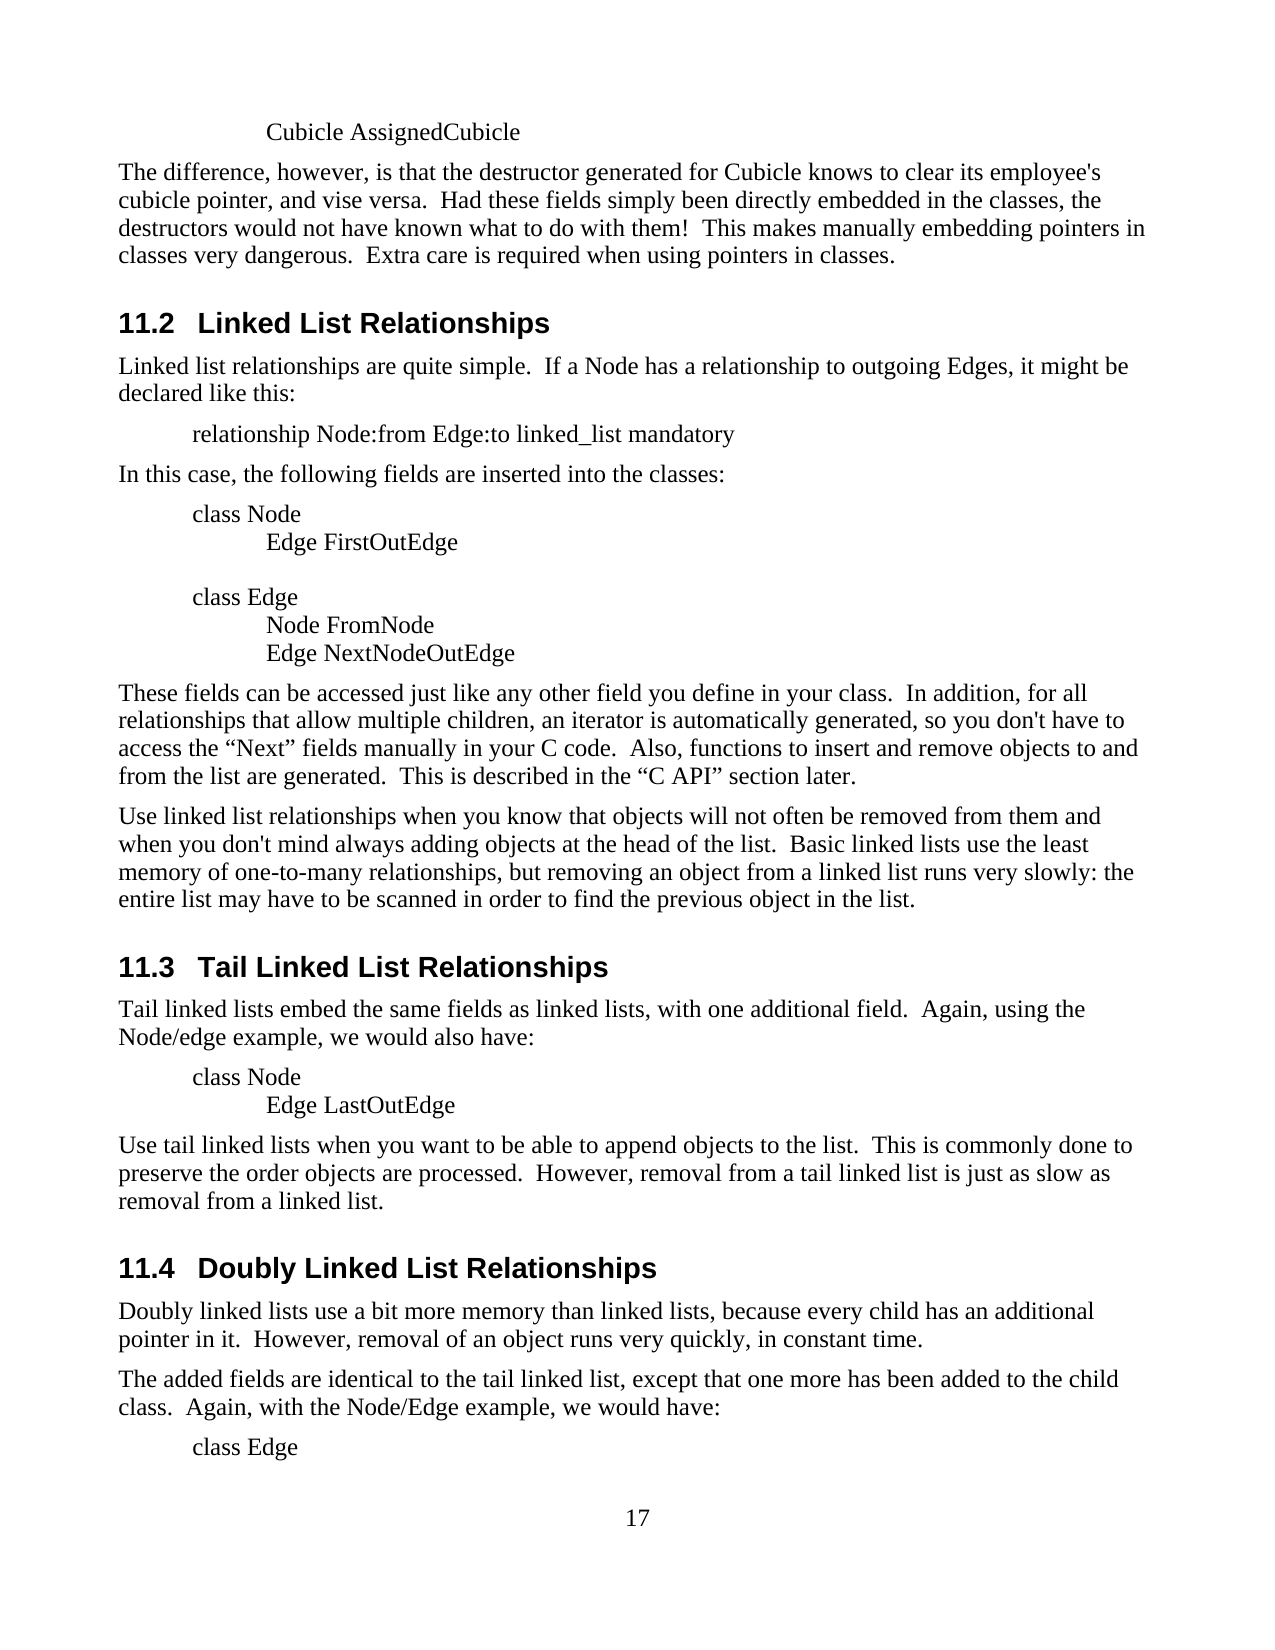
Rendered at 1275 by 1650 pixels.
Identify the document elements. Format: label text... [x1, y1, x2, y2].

subtitle Doubly Linked List Relationships [118, 1252, 1157, 1285]
text Edge LastOutEdge [118, 1091, 1157, 1119]
text Node FromNode [118, 611, 1157, 639]
text The added fields are identical to the tail linked list, except that one more has been added to the child class. Again, with the Node/Edge example, we would have: [118, 1365, 1157, 1421]
text These fields can be accessed just like any other field you define in your class. In addition, for all relationships that allow multiple children, an iterator is automatically generated, so you don't have to access the “Next” fields manually in your C code. Also, functions to insert and remove objects to and from the list are generated. This is described in the “C API” section later. [118, 679, 1157, 790]
text Use tail linked lists when you want to be able to append objects to the list. This is commonly done to preserve the order objects are processed. However, removal from a tail linked list is just as slow as removal from a linked list. [118, 1131, 1157, 1214]
text class Node [118, 500, 1157, 528]
subtitle Tail Linked List Relationships [118, 951, 1157, 983]
text The difference, however, is that the destructor generated for Cubicle knows to clear its employee's cubicle pointer, and vise versa. Had these fields simply been directly embedded in the classes, the destructors would not have known what to do with them! This makes manually embedding pointers in classes very dangerous. Extra care is required when using pointers in classes. [118, 158, 1157, 269]
text Cubicle AssignedCubicle [118, 118, 1157, 146]
text class Node [118, 1063, 1157, 1091]
text Edge FirstOutEdge [118, 528, 1157, 556]
text Tail linked lists embed the same fields as linked lists, with one additional field. Again, using the Node/edge example, we would also have: [118, 996, 1157, 1051]
text Doubly linked lists use a bit more memory than linked lists, because every child has an additional pointer in it. However, removal of an object runs very quickly, in constant time. [118, 1297, 1157, 1353]
text relationship Node:from Edge:to linked_list mandatory [118, 420, 1157, 447]
text class Edge [118, 583, 1157, 611]
text Edge NextNodeOutEdge [118, 639, 1157, 666]
text class Edge [118, 1433, 1157, 1461]
text Use linked list relationships when you know that objects will not often be removed from them and when you don't mind always adding objects at the head of the list. Basic linked lists use the least memory of one-to-many relationships, but removing an object from a linked list runs very slowly: the entire list may have to be scanned in order to find the previous object in the list. [118, 802, 1157, 913]
text In this case, the following fields are inserted into the classes: [118, 460, 1157, 488]
text Linked list relationships are quite simple. If a Node has a relationship to outgoing Edges, it might be declared like this: [118, 352, 1157, 407]
subtitle Linked List Relationships [118, 307, 1157, 339]
